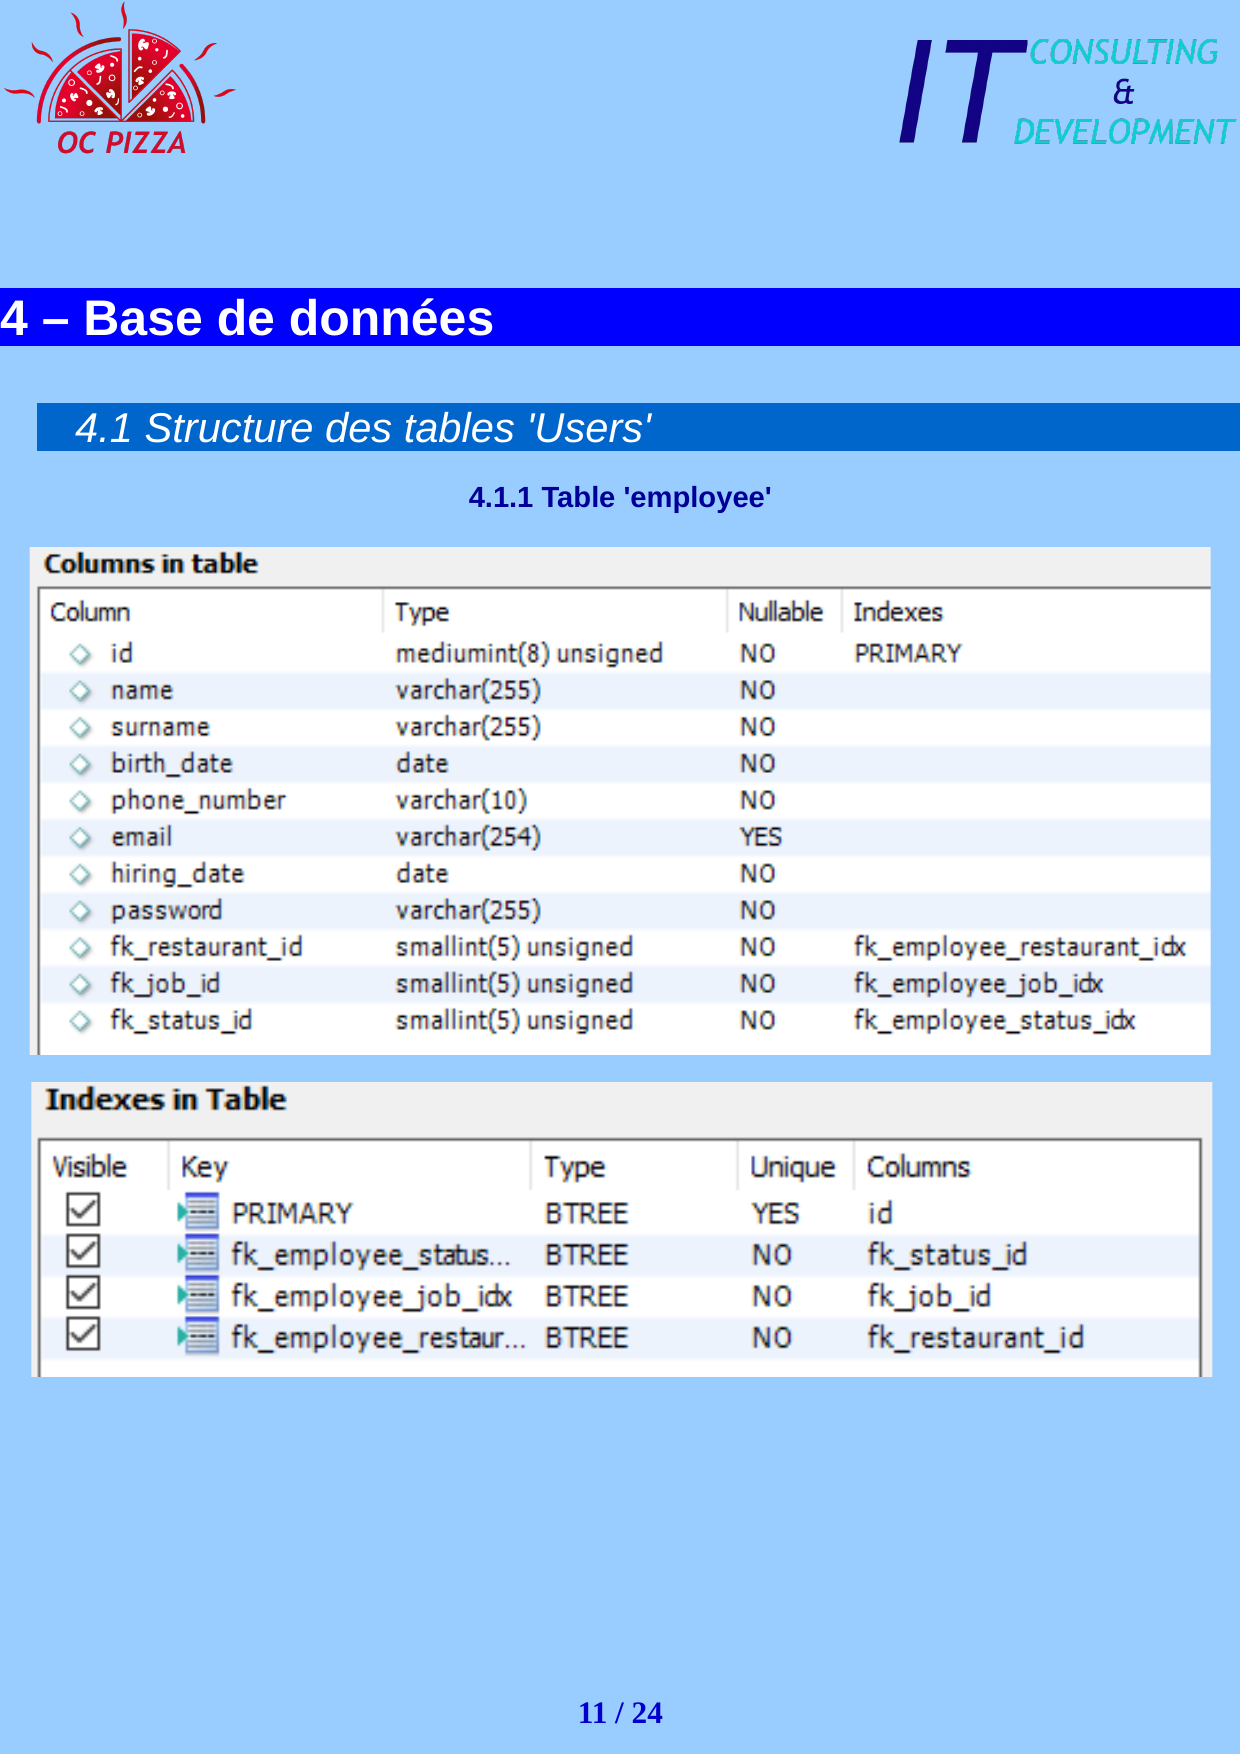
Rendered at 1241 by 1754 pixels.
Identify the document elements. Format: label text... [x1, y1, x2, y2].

picture [884, 21, 1240, 163]
text 4 – Base de données [0, 288, 1240, 346]
list 4.1 Structure des tables 'Users' [37, 403, 1240, 451]
picture [29, 547, 1211, 1055]
picture [0, 0, 237, 163]
text 4.1.1 Table 'employee' [0, 480, 1240, 513]
picture [31, 1082, 1213, 1377]
